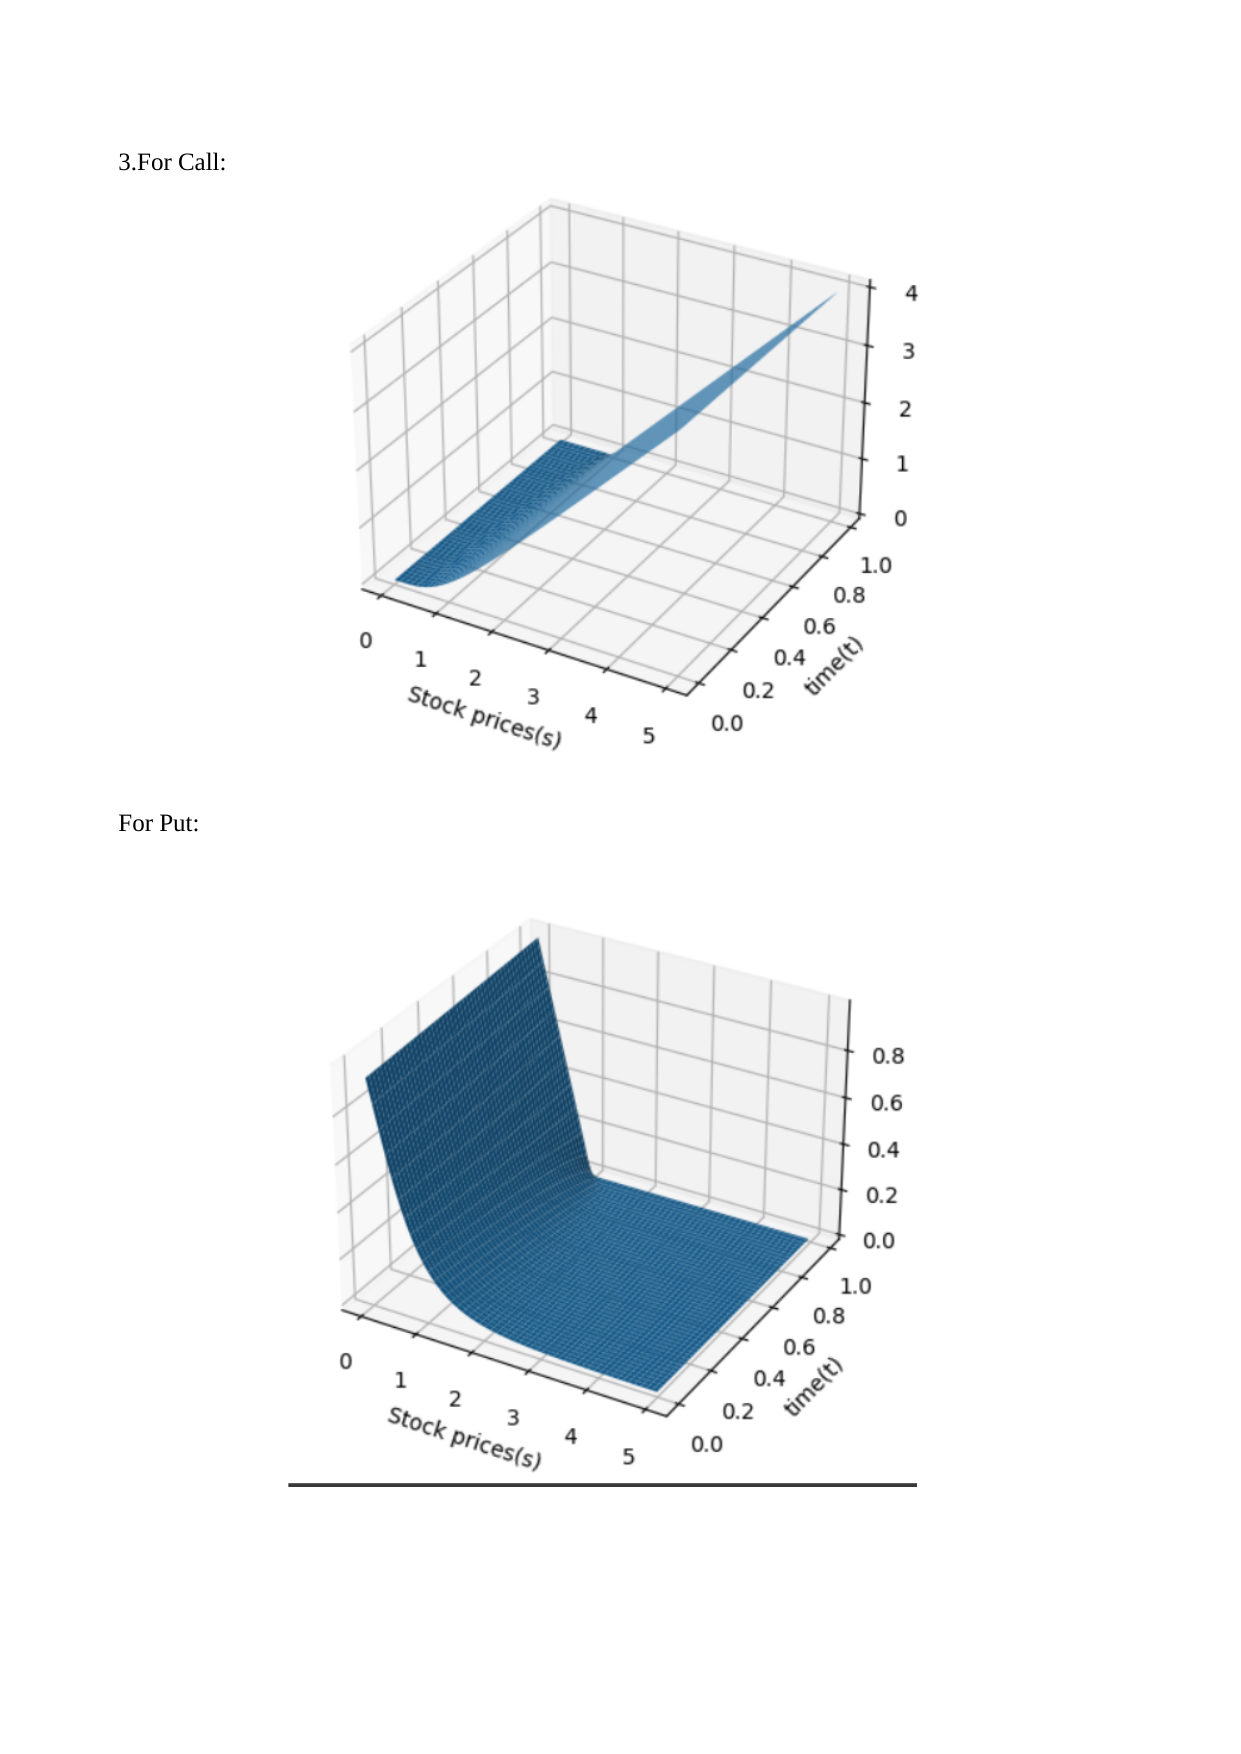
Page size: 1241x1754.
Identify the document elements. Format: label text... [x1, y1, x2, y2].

text For Put: [118, 808, 1122, 837]
picture [308, 175, 932, 766]
text 3.For Call: [118, 147, 1122, 176]
picture [288, 909, 917, 1487]
